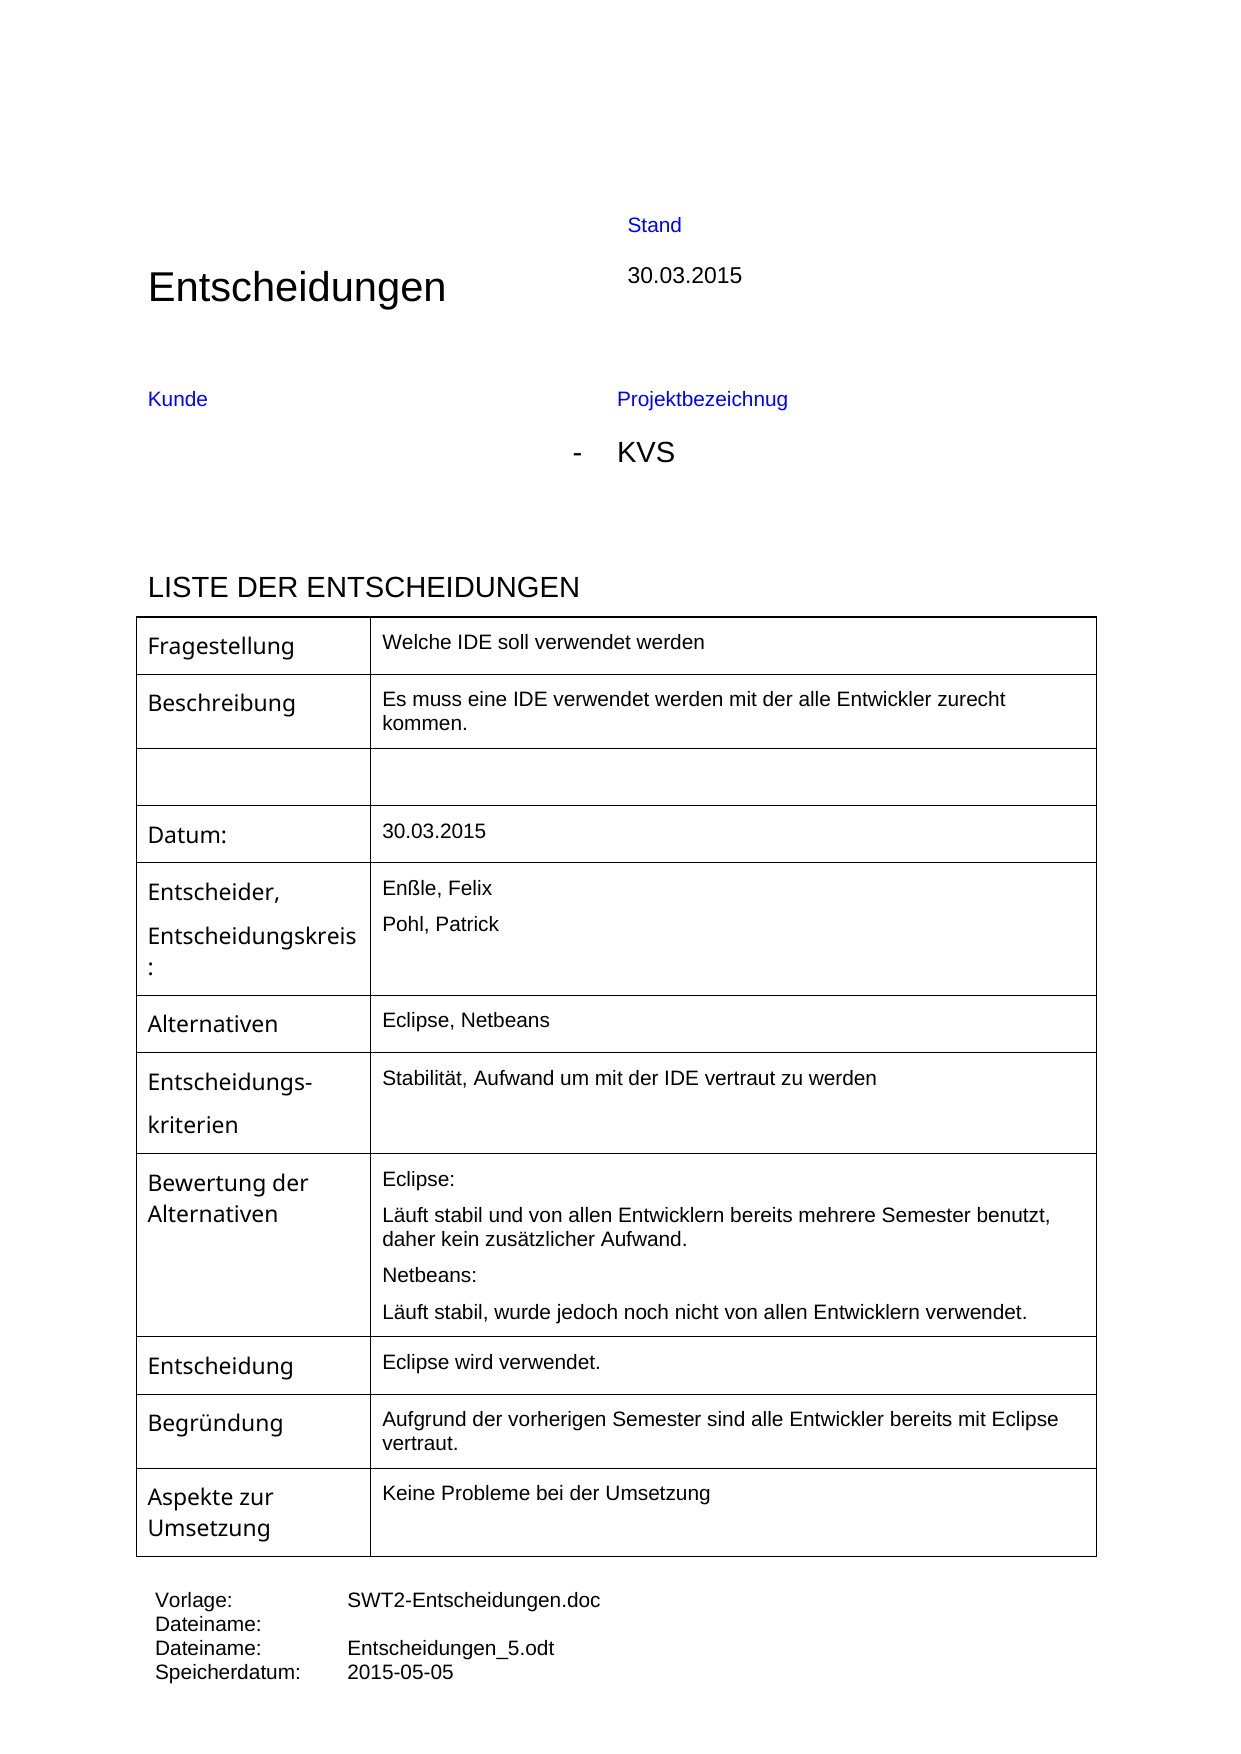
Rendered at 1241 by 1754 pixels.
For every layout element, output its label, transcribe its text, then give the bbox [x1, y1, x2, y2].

table_cell Entscheider, Entscheidungskreis: [137, 863, 370, 994]
table_cell Entscheidung [137, 1337, 370, 1393]
table_cell Entscheidungen [136, 250, 616, 323]
table_cell Eclipse, Netbeans [371, 996, 1096, 1052]
table_cell Stabilität, Aufwand um mit der IDE vertraut zu werden [371, 1053, 1096, 1153]
table_cell Datum: [137, 806, 370, 862]
table_cell [136, 423, 561, 482]
table_header Kunde [136, 374, 561, 423]
table_header Stand [616, 201, 1096, 250]
table_header Projektbezeichnug [606, 374, 1096, 423]
table_header Welche IDE soll verwendet werden [371, 618, 1096, 674]
table_cell Entscheidungs- kriterien [137, 1053, 370, 1153]
table_cell [137, 749, 370, 805]
table_cell 30.03.2015 [616, 250, 1096, 323]
table_cell - [561, 423, 606, 482]
table_cell Bewertung der Alternativen [137, 1154, 370, 1336]
table_cell Alternativen [137, 996, 370, 1052]
table_header Fragestellung [137, 618, 370, 674]
table_header [136, 201, 616, 250]
table_cell Enßle, Felix Pohl, Patrick [371, 863, 1096, 994]
table_cell KVS [606, 423, 1096, 482]
table_cell Eclipse: Läuft stabil und von allen Entwicklern bereits mehrere Semester benutzt, daher kein zusätzlicher Aufwand. Netbeans: Läuft stabil, wurde jedoch noch nicht von allen Entwicklern verwendet. [371, 1154, 1096, 1336]
subtitle Liste der Entscheidungen [148, 570, 1092, 604]
table_cell Keine Probleme bei der Umsetzung [371, 1469, 1096, 1556]
table_cell Aufgrund der vorherigen Semester sind alle Entwickler bereits mit Eclipse vertraut. [371, 1395, 1096, 1467]
table_cell Begründung [137, 1395, 370, 1467]
table_cell Eclipse wird verwendet. [371, 1337, 1096, 1393]
table_cell 30.03.2015 [371, 806, 1096, 862]
table_header [561, 374, 606, 423]
table_cell Beschreibung [137, 675, 370, 748]
table_cell [371, 749, 1096, 805]
table_cell Es muss eine IDE verwendet werden mit der alle Entwickler zurecht kommen. [371, 675, 1096, 748]
table_cell Aspekte zur Umsetzung [137, 1469, 370, 1556]
